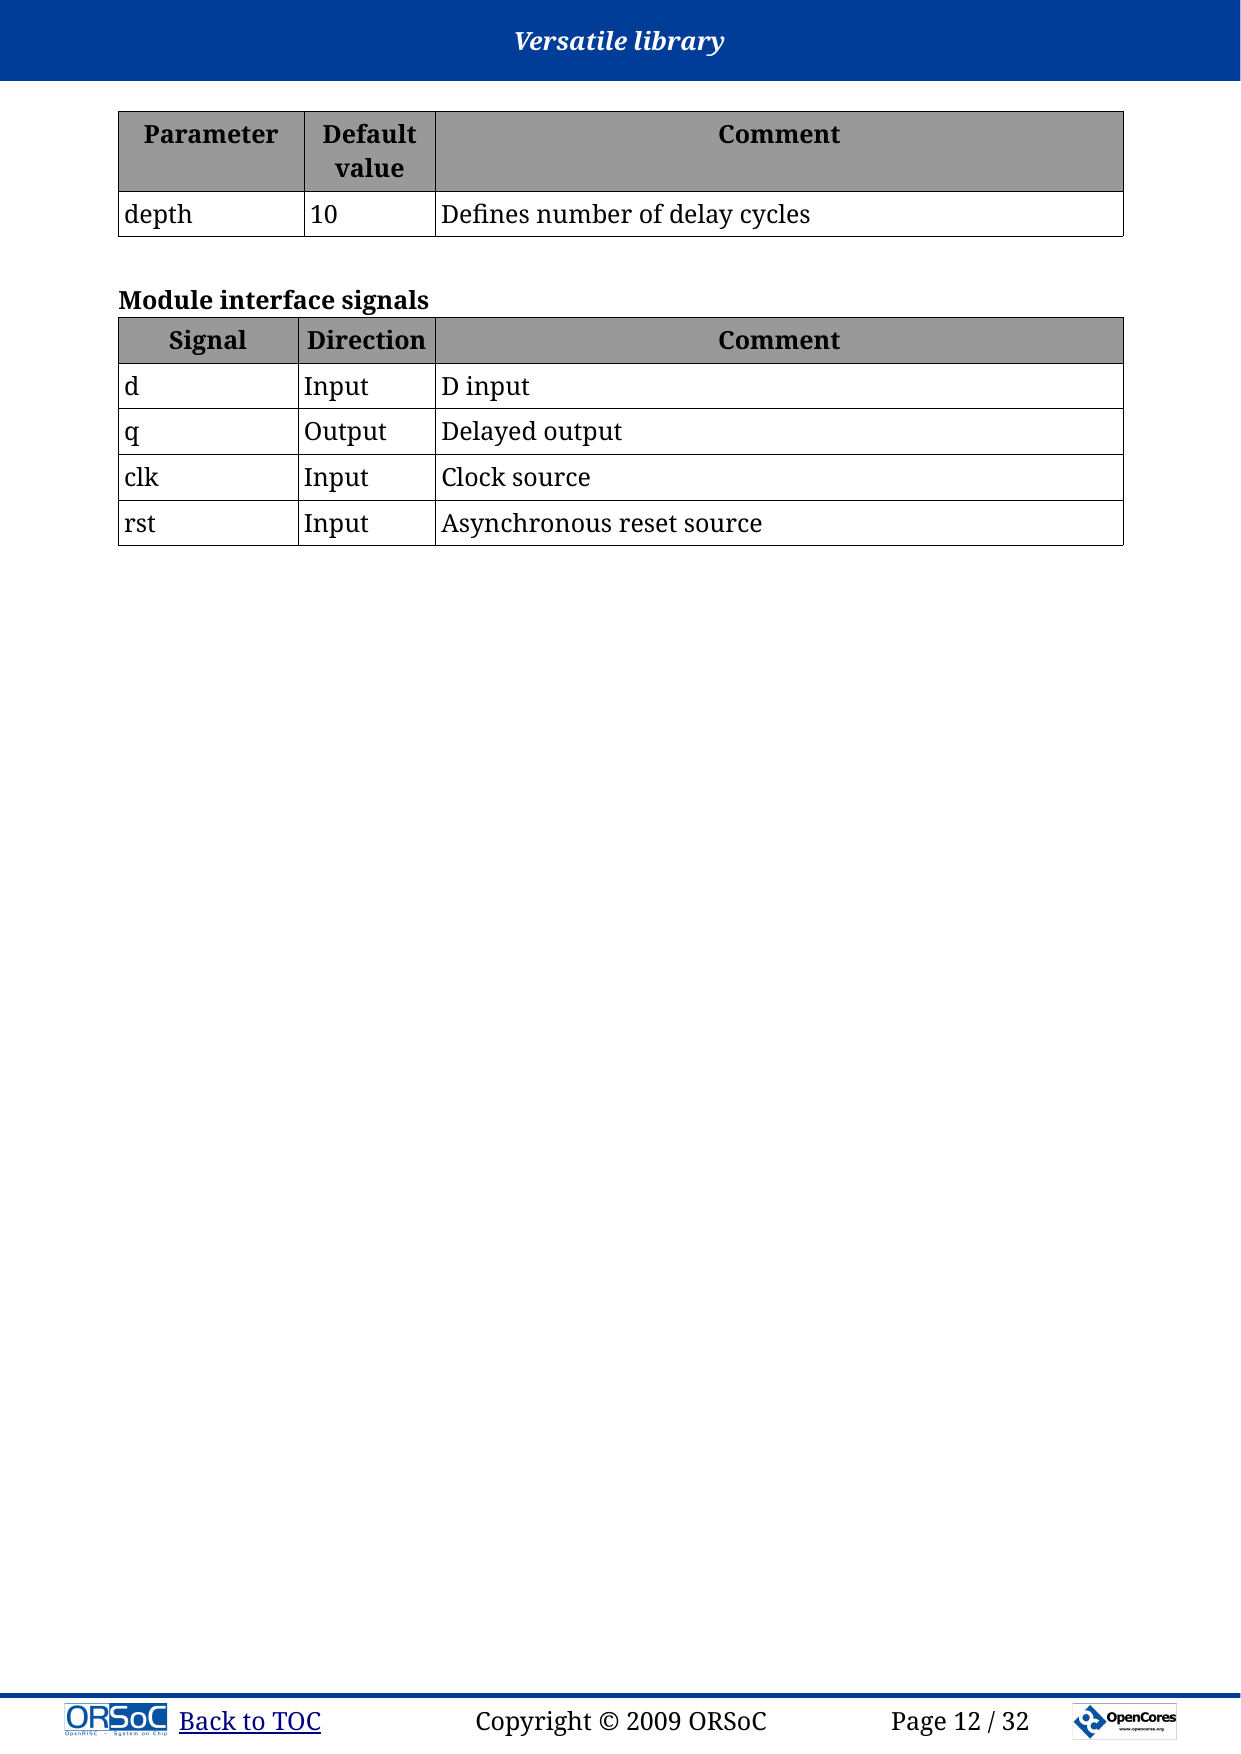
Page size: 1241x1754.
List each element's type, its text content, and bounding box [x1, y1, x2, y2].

table_header Parameter [119, 112, 304, 191]
table_cell clk [119, 455, 298, 499]
table_cell d [119, 364, 298, 408]
table_cell Output [299, 409, 435, 454]
table_cell Delayed output [436, 409, 1123, 454]
table_cell Input [299, 364, 435, 408]
table_header Comment [436, 112, 1123, 191]
picture [64, 1703, 168, 1736]
table_header Signal [119, 318, 298, 363]
table_header Direction [299, 318, 435, 363]
table_cell D input [436, 364, 1123, 408]
table_cell Defines number of delay cycles [436, 192, 1123, 236]
table_header Default value [305, 112, 435, 191]
table_cell Asynchronous reset source [436, 501, 1123, 545]
table_cell Clock source [436, 455, 1123, 499]
table_cell depth [119, 192, 304, 236]
table_cell Input [299, 455, 435, 499]
table_cell Input [299, 501, 435, 545]
table_header Comment [436, 318, 1123, 363]
table_cell 10 [305, 192, 435, 236]
text Module interface signals [118, 283, 1122, 317]
table_cell q [119, 409, 298, 454]
table_cell rst [119, 501, 298, 545]
picture [1072, 1703, 1177, 1740]
